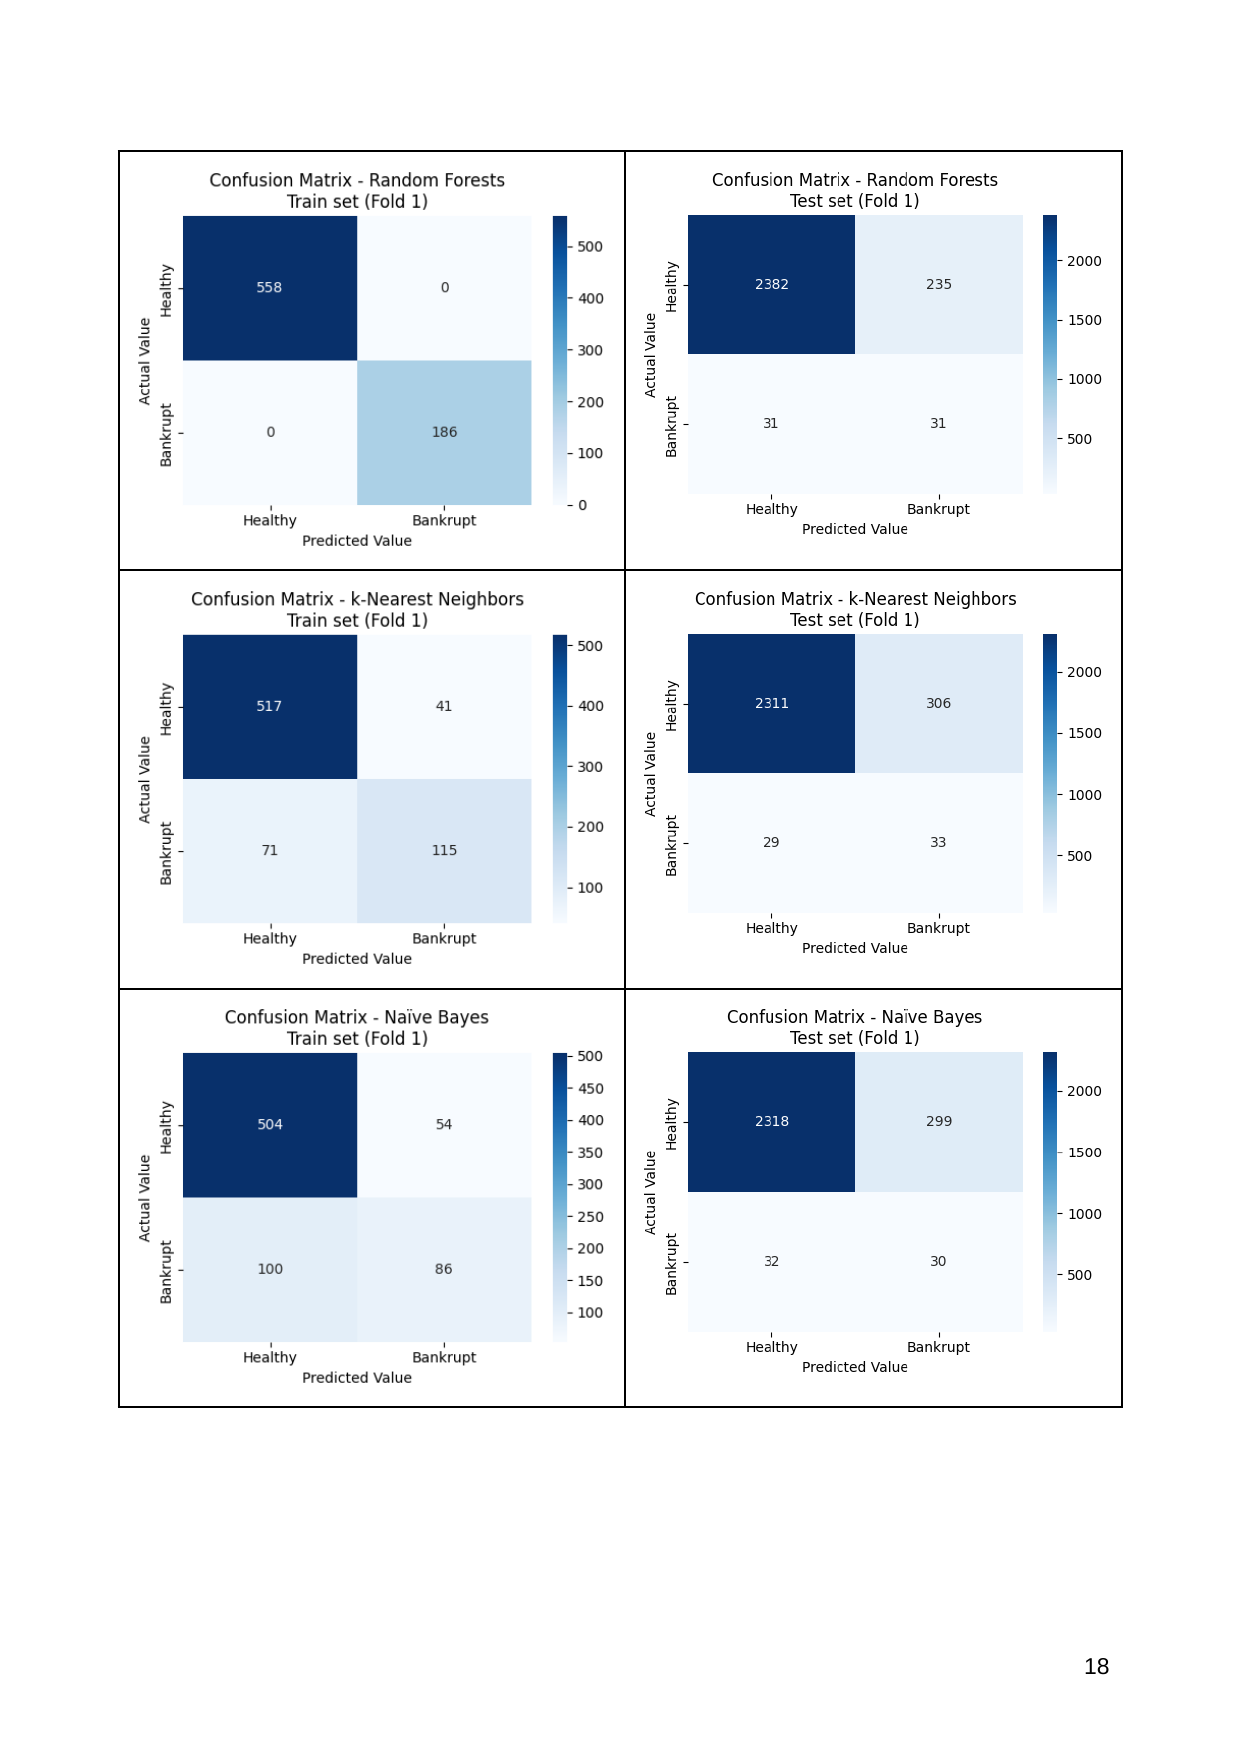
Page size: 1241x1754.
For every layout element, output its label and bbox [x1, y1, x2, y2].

picture [129, 1000, 614, 1396]
picture [129, 581, 614, 977]
table_cell [626, 152, 1121, 569]
picture [635, 581, 1111, 965]
table_cell [120, 990, 624, 1406]
table_cell [120, 571, 624, 987]
picture [635, 1000, 1111, 1384]
table_cell [120, 152, 624, 569]
picture [635, 162, 1111, 546]
picture [129, 162, 614, 559]
table_cell [626, 571, 1121, 987]
table_cell [626, 990, 1121, 1406]
